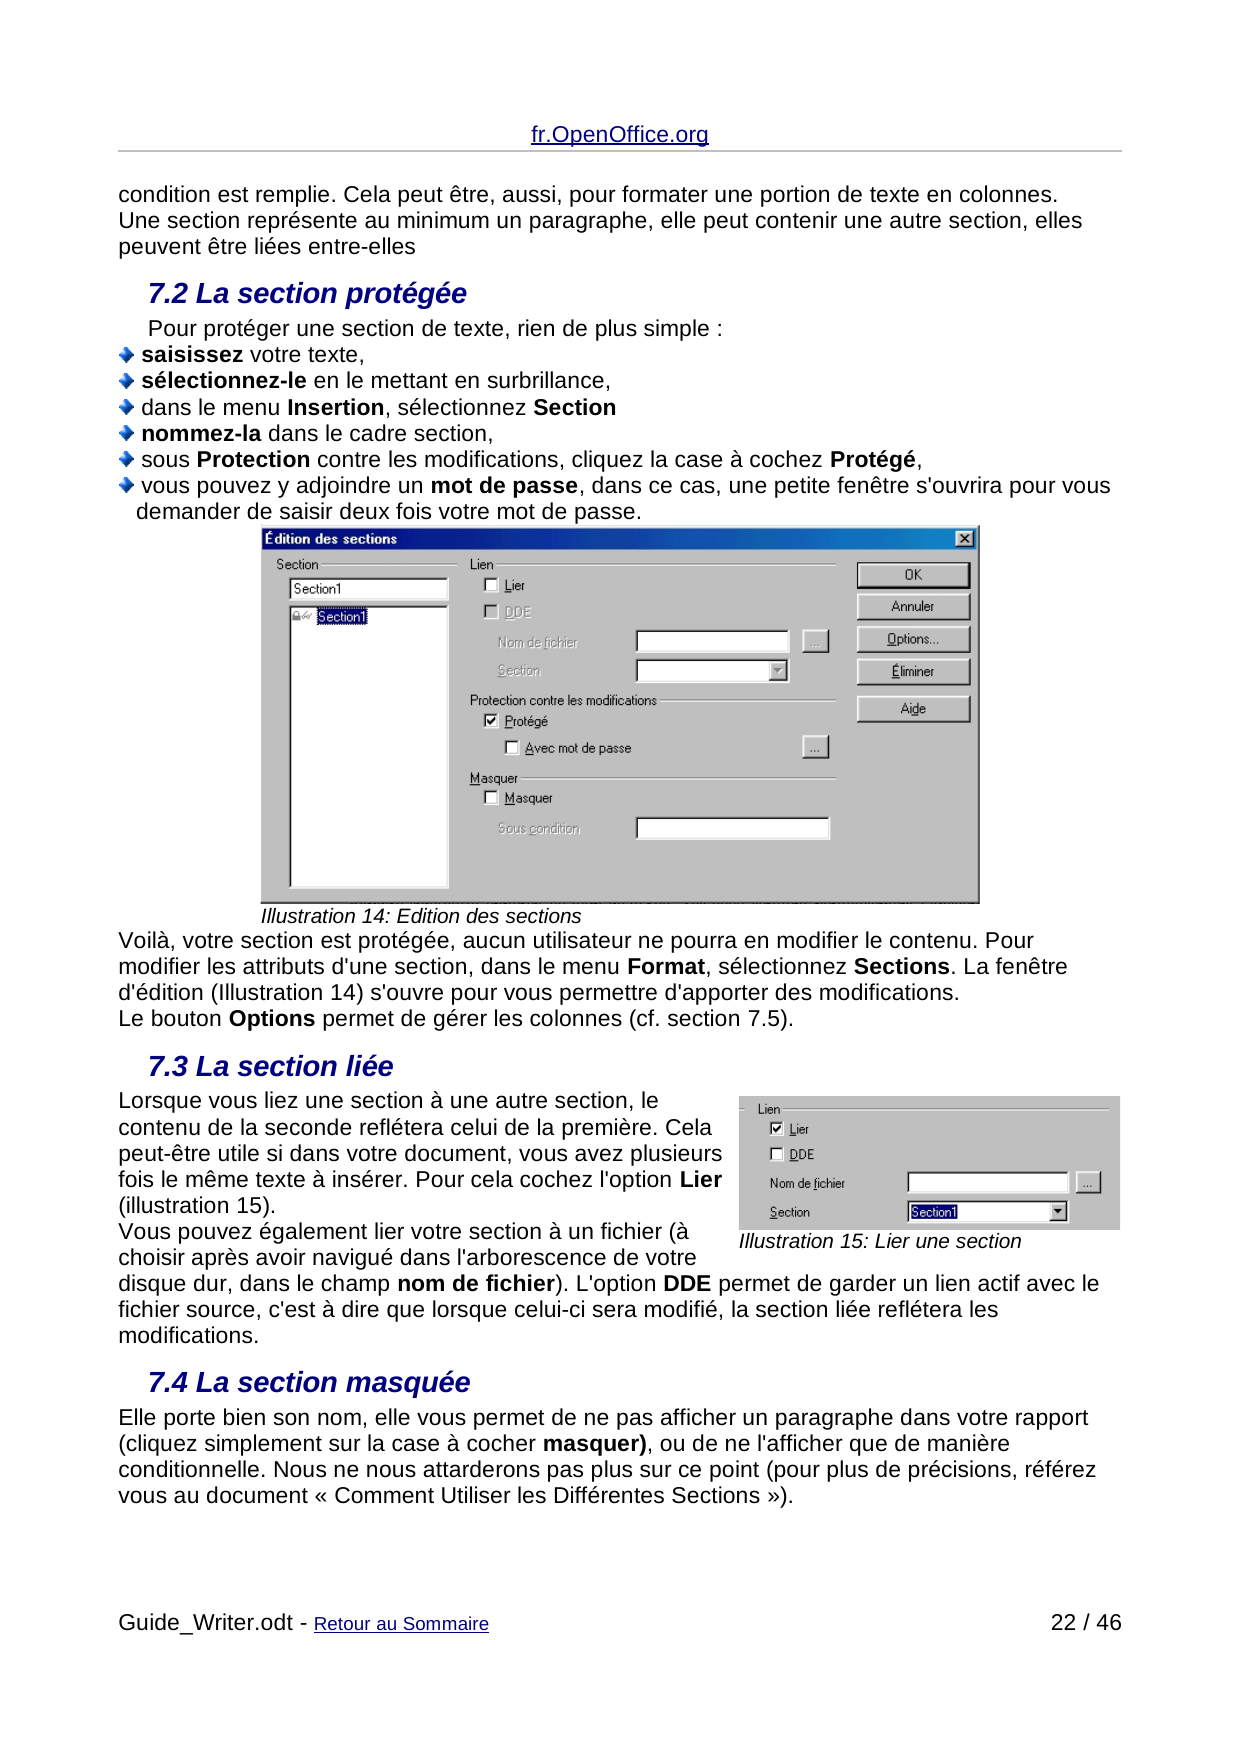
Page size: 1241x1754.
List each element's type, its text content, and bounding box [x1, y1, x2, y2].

subtitle La section masquée [148, 1366, 1122, 1398]
picture [119, 451, 134, 467]
text Le bouton Options permet de gérer les colonnes (cf. section 7.5). [118, 1006, 1122, 1032]
text Vous pouvez également lier votre section à un fichier (à choisir après avoir navigué dans l'arborescence de votre disque dur, dans le champ nom de fichier). L'option DDE permet de garder un lien actif avec le fichier source, c'est à dire que lorsque celui-ci sera modifié, la section liée reflétera les modifications. [118, 1218, 1122, 1348]
picture [119, 477, 134, 493]
list sous Protection contre les modifications, cliquez la case à cochez Protégé, [118, 446, 1122, 472]
list vous pouvez y adjoindre un mot de passe, dans ce cas, une petite fenêtre s'ouvrira pour vous demander de saisir deux fois votre mot de passe. [118, 472, 1122, 524]
text Voilà, votre section est protégée, aucun utilisateur ne pourra en modifier le contenu. Pour modifier les attributs d'une section, dans le menu Format, sélectionnez Sections. La fenêtre d'édition (Illustration 14) s'ouvre pour vous permettre d'apporter des modifications. [118, 524, 1122, 1006]
text Lorsque vous liez une section à une autre section, le contenu de la seconde reflétera celui de la première. Cela peut-être utile si dans votre document, vous avez plusieurs fois le même texte à insérer. Pour cela cochez l'option Lier (illustration 15). [118, 1088, 1122, 1218]
picture [119, 425, 134, 441]
text Une section représente au minimum un paragraphe, elle peut contenir une autre section, elles peuvent être liées entre-elles [118, 208, 1122, 260]
subtitle La section protégée [148, 277, 1122, 310]
list dans le menu Insertion, sélectionnez Section [118, 394, 1122, 420]
picture [119, 399, 134, 415]
text Illustration 15: Lier une section [739, 1230, 1120, 1253]
text condition est remplie. Cela peut être, aussi, pour formater une portion de texte en colonnes. [118, 182, 1122, 208]
subtitle La section liée [148, 1049, 1122, 1082]
list saisissez votre texte, [118, 342, 1122, 368]
text Elle porte bien son nom, elle vous permet de ne pas afficher un paragraphe dans votre rapport (cliquez simplement sur la case à cocher masquer), ou de ne l'afficher que de manière conditionnelle. Nous ne nous attarderons pas plus sur ce point (pour plus de précisions, référez vous au document « Comment Utiliser les Différentes Sections »). [118, 1404, 1122, 1509]
picture [738, 1096, 1121, 1230]
text Illustration 14: Edition des sections [261, 904, 980, 928]
picture [260, 524, 980, 904]
list nommez-la dans le cadre section, [118, 420, 1122, 446]
list Pour protéger une section de texte, rien de plus simple : [118, 316, 1122, 342]
picture [119, 373, 134, 389]
picture [119, 347, 134, 363]
list sélectionnez-le en le mettant en surbrillance, [118, 368, 1122, 394]
